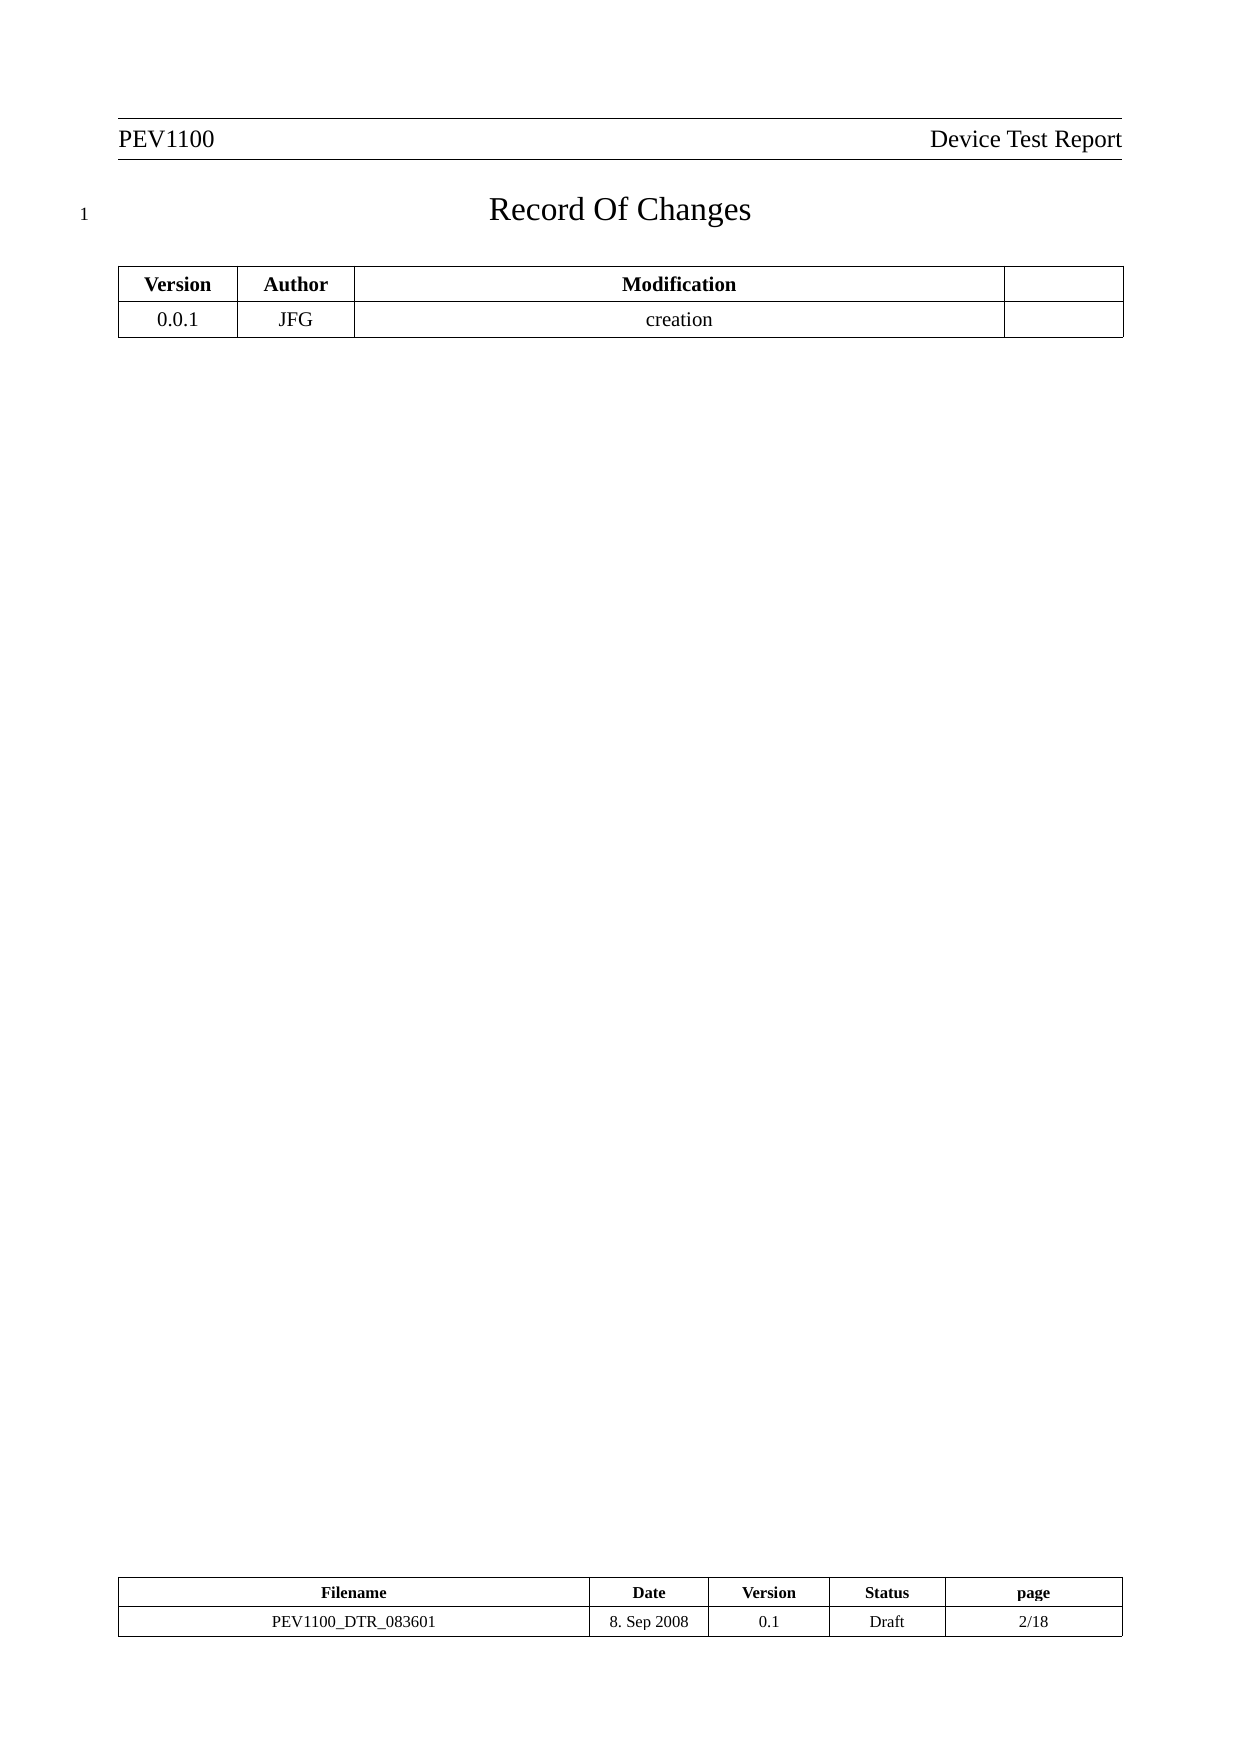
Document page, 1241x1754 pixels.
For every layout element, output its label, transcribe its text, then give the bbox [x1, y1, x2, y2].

table_header Author [238, 267, 354, 301]
table_cell JFG [238, 302, 354, 337]
text Record Of Changes [118, 189, 1122, 227]
table_header [1005, 267, 1123, 301]
table_cell creation [355, 302, 1004, 337]
table_cell [1005, 302, 1123, 337]
table_cell 0.0.1 [119, 302, 237, 337]
table_header Version [119, 267, 237, 301]
table_header Modification [355, 267, 1004, 301]
